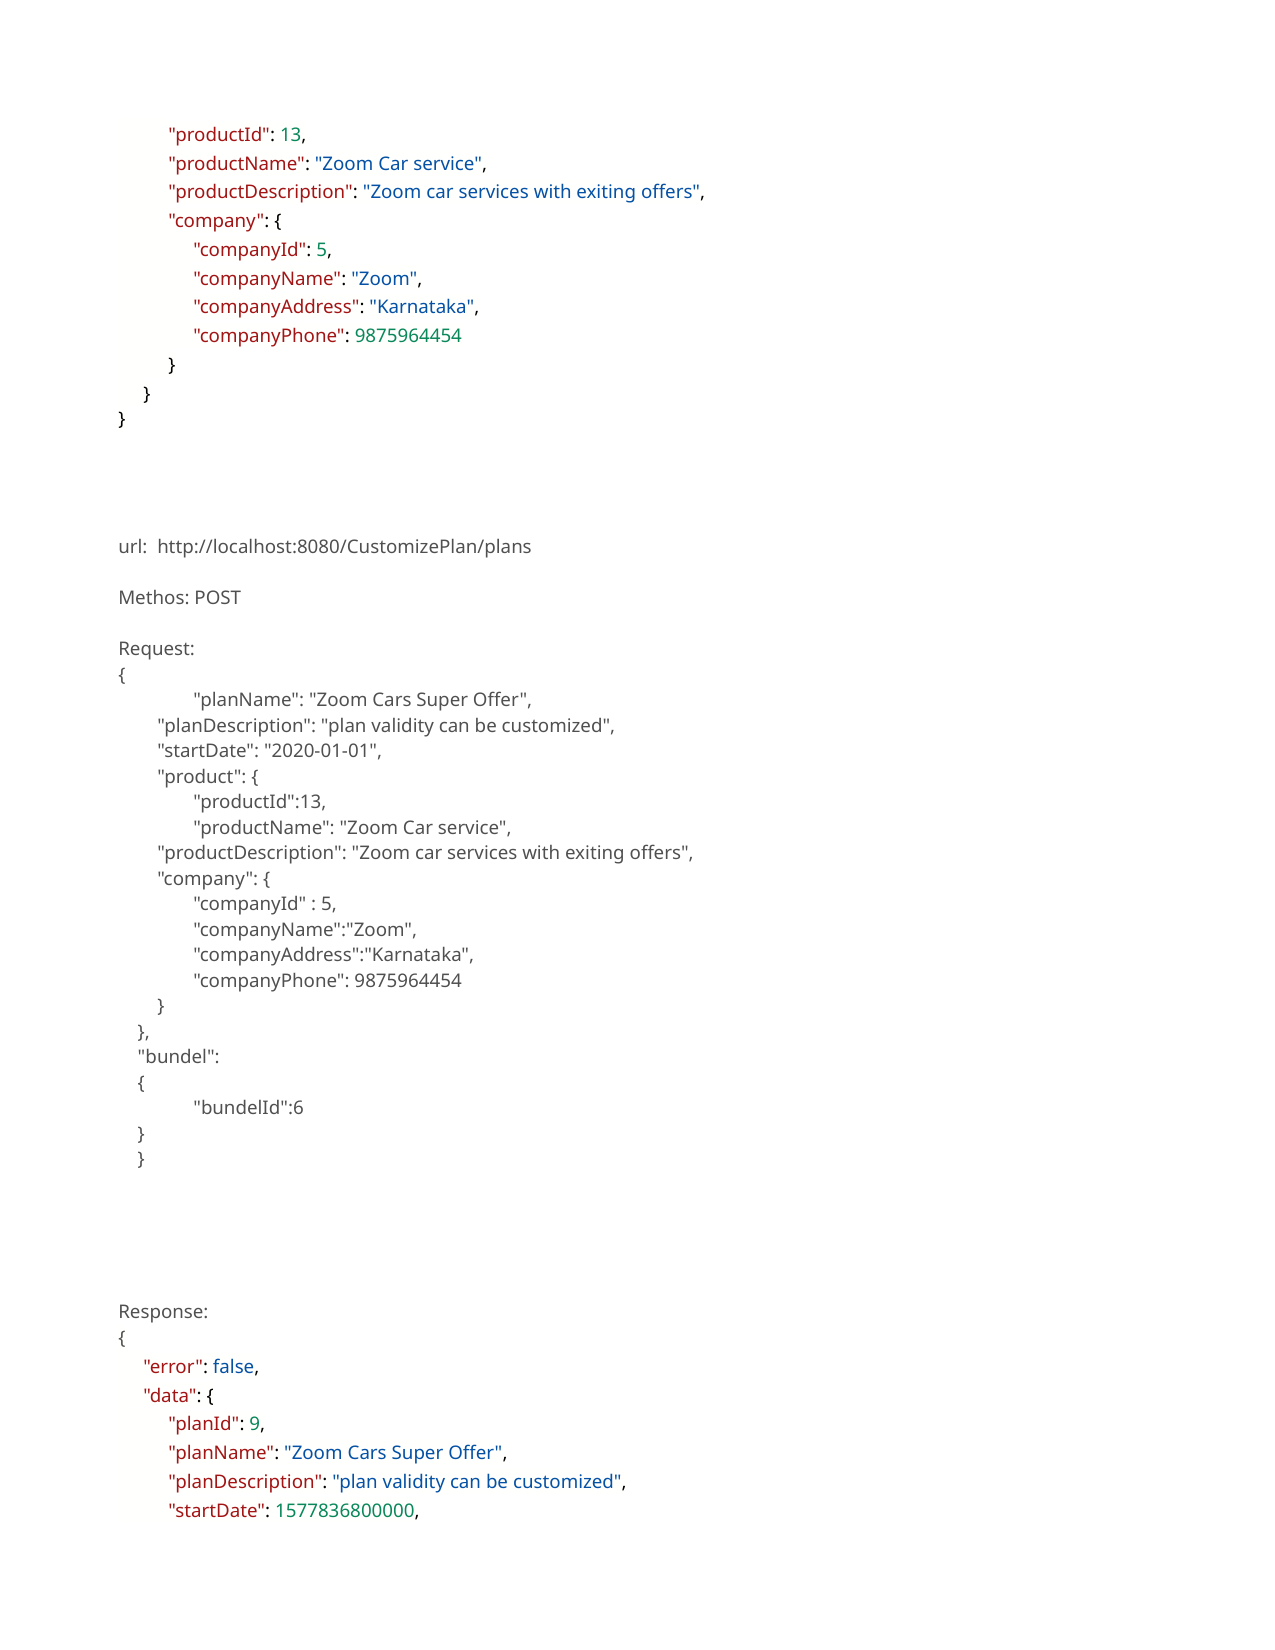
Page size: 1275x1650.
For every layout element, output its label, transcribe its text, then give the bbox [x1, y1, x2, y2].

text "companyAddress":"Karnataka", [118, 942, 1157, 967]
text } [118, 377, 1157, 406]
text "productName": "Zoom Car service", [118, 814, 1157, 839]
text "companyId" : 5, [118, 891, 1157, 916]
text Request: [118, 635, 1157, 661]
text "error": false, [118, 1350, 1157, 1379]
text "companyAddress": "Karnataka", [118, 291, 1157, 319]
text { [118, 1069, 1157, 1095]
text "company": { [118, 865, 1157, 891]
text } [118, 348, 1157, 377]
text "bundelId":6 [118, 1095, 1157, 1120]
text "companyPhone": 9875964454 [118, 319, 1157, 348]
text "companyPhone": 9875964454 [118, 967, 1157, 993]
text "planId": 9, [118, 1407, 1157, 1436]
text "planDescription": "plan validity can be customized", [118, 1465, 1157, 1494]
text Response: [118, 1299, 1157, 1324]
text }, [118, 1018, 1157, 1044]
text { [118, 1324, 1157, 1350]
text "companyId": 5, [118, 233, 1157, 262]
text "productName": "Zoom Car service", [118, 147, 1157, 176]
text "companyName":"Zoom", [118, 916, 1157, 942]
text } [118, 993, 1157, 1018]
text "productDescription": "Zoom car services with exiting offers", [118, 839, 1157, 865]
text } [118, 1120, 1157, 1146]
text "company": { [118, 204, 1157, 233]
text "planName": "Zoom Cars Super Offer", [118, 1436, 1157, 1465]
text "data": { [118, 1379, 1157, 1407]
text "productId":13, [118, 788, 1157, 814]
text "companyName": "Zoom", [118, 262, 1157, 291]
text "productDescription": "Zoom car services with exiting offers", [118, 176, 1157, 204]
text "product": { [118, 763, 1157, 788]
text "startDate": "2020-01-01", [118, 737, 1157, 763]
text } [118, 1146, 1157, 1171]
text "productId": 13, [118, 118, 1157, 147]
text "bundel": [118, 1044, 1157, 1069]
text { [118, 661, 1157, 686]
text } [118, 406, 1157, 431]
text "planDescription": "plan validity can be customized", [118, 712, 1157, 737]
text "startDate": 1577836800000, [118, 1494, 1157, 1522]
text Methos: POST [118, 584, 1157, 610]
text url: http://localhost:8080/CustomizePlan/plans [118, 533, 1157, 559]
text "planName": "Zoom Cars Super Offer", [118, 686, 1157, 712]
